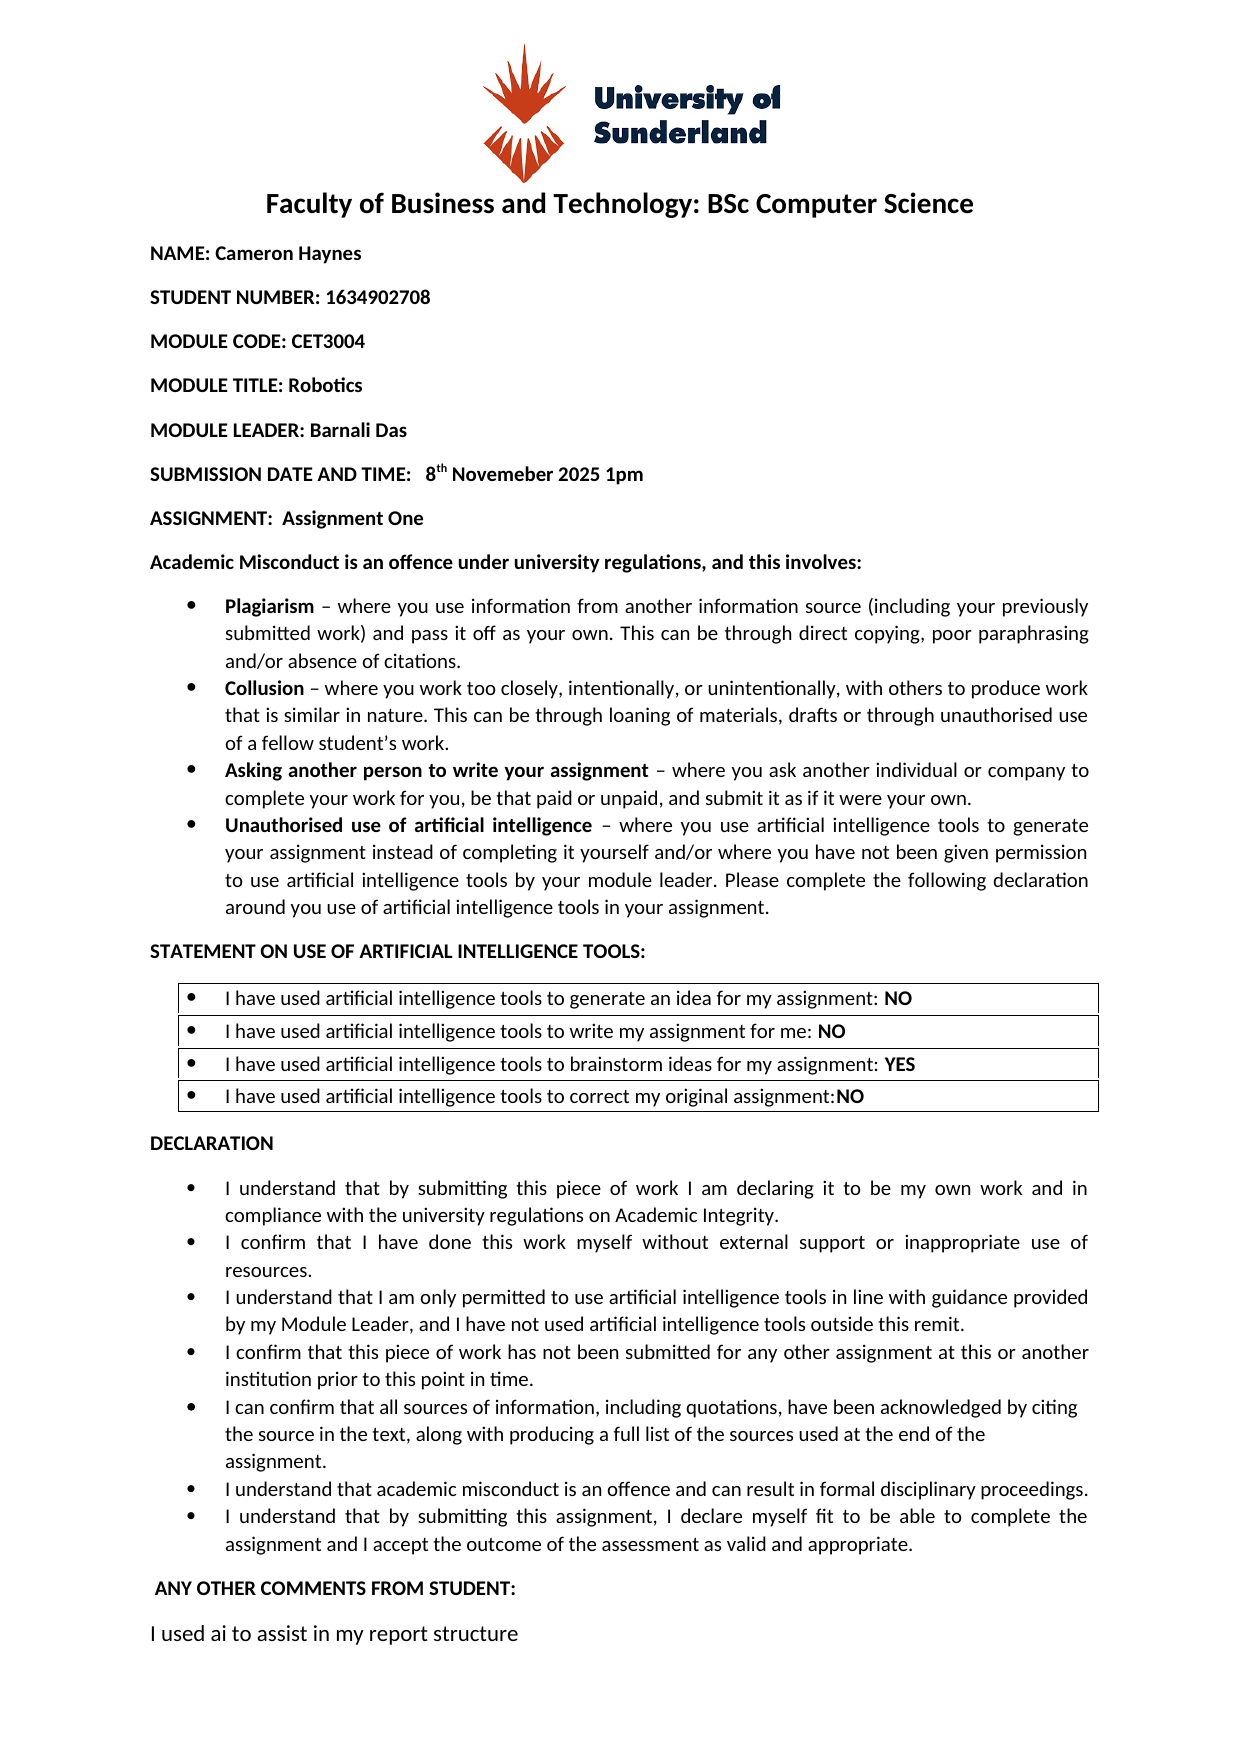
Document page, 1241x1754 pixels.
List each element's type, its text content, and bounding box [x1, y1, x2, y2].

list Plagiarism – where you use information from another information source (including your previously submitted work) and pass it off as your own. This can be through direct copying, poor paraphrasing and/or absence of citations. [187, 593, 1090, 673]
list I have used artificial intelligence tools to correct my original assignment:NO [179, 1081, 1098, 1111]
list I understand that academic misconduct is an offence and can result in formal disciplinary proceedings. [187, 1476, 1090, 1501]
text SUBMISSION DATE AND TIME: 8th Novemeber 2025 1pm [150, 461, 1090, 486]
list I confirm that this piece of work has not been submitted for any other assignment at this or another institution prior to this point in time. [187, 1339, 1090, 1392]
text Faculty of Business and Technology: BSc Computer Science [150, 44, 1090, 221]
list I have used artificial intelligence tools to write my assignment for me: NO [179, 1016, 1098, 1046]
list Asking another person to write your assignment – where you ask another individual or company to complete your work for you, be that paid or unpaid, and submit it as if it were your own. [187, 757, 1090, 810]
list Unauthorised use of artificial intelligence – where you use artificial intelligence tools to generate your assignment instead of completing it yourself and/or where you have not been given permission to use artificial intelligence tools by your module leader. Please complete the following declaration around you use of artificial intelligence tools in your assignment. [187, 812, 1090, 920]
list I confirm that I have done this work myself without external support or inappropriate use of resources. [187, 1229, 1090, 1282]
text MODULE LEADER: Barnali Das [150, 417, 1090, 442]
list Collusion – where you work too closely, intentionally, or unintentionally, with others to produce work that is similar in nature. This can be through loaning of materials, drafts or through unauthorised use of a fellow student’s work. [187, 675, 1090, 755]
text STATEMENT ON USE OF ARTIFICIAL INTELLIGENCE TOOLS: [150, 938, 1090, 964]
text DECLARATION [150, 1131, 1090, 1156]
list I have used artificial intelligence tools to generate an idea for my assignment: NO [179, 984, 1098, 1013]
picture [483, 44, 781, 183]
list I understand that by submitting this piece of work I am declaring it to be my own work and in compliance with the university regulations on Academic Integrity. [187, 1175, 1090, 1227]
text I used ai to assist in my report structure [150, 1619, 1090, 1647]
list I have used artificial intelligence tools to brainstorm ideas for my assignment: YES [179, 1049, 1098, 1078]
text ASSIGNMENT: Assignment One [150, 505, 1090, 530]
text ANY OTHER COMMENTS FROM STUDENT: [150, 1575, 1090, 1600]
list I can confirm that all sources of information, including quotations, have been acknowledged by citing the source in the text, along with producing a full list of the sources used at the end of the assignment. [187, 1394, 1090, 1474]
text MODULE CODE: CET3004 [150, 329, 1090, 354]
text STUDENT NUMBER: 1634902708 [150, 284, 1090, 310]
text Academic Misconduct is an offence under university regulations, and this involves: [150, 549, 1090, 574]
list I understand that by submitting this assignment, I declare myself fit to be able to complete the assignment and I accept the outcome of the assessment as valid and appropriate. [187, 1503, 1090, 1556]
list I understand that I am only permitted to use artificial intelligence tools in line with guidance provided by my Module Leader, and I have not used artificial intelligence tools outside this remit. [187, 1284, 1090, 1337]
text MODULE TITLE: Robotics [150, 373, 1090, 398]
text NAME: Cameron Haynes [150, 241, 1090, 266]
